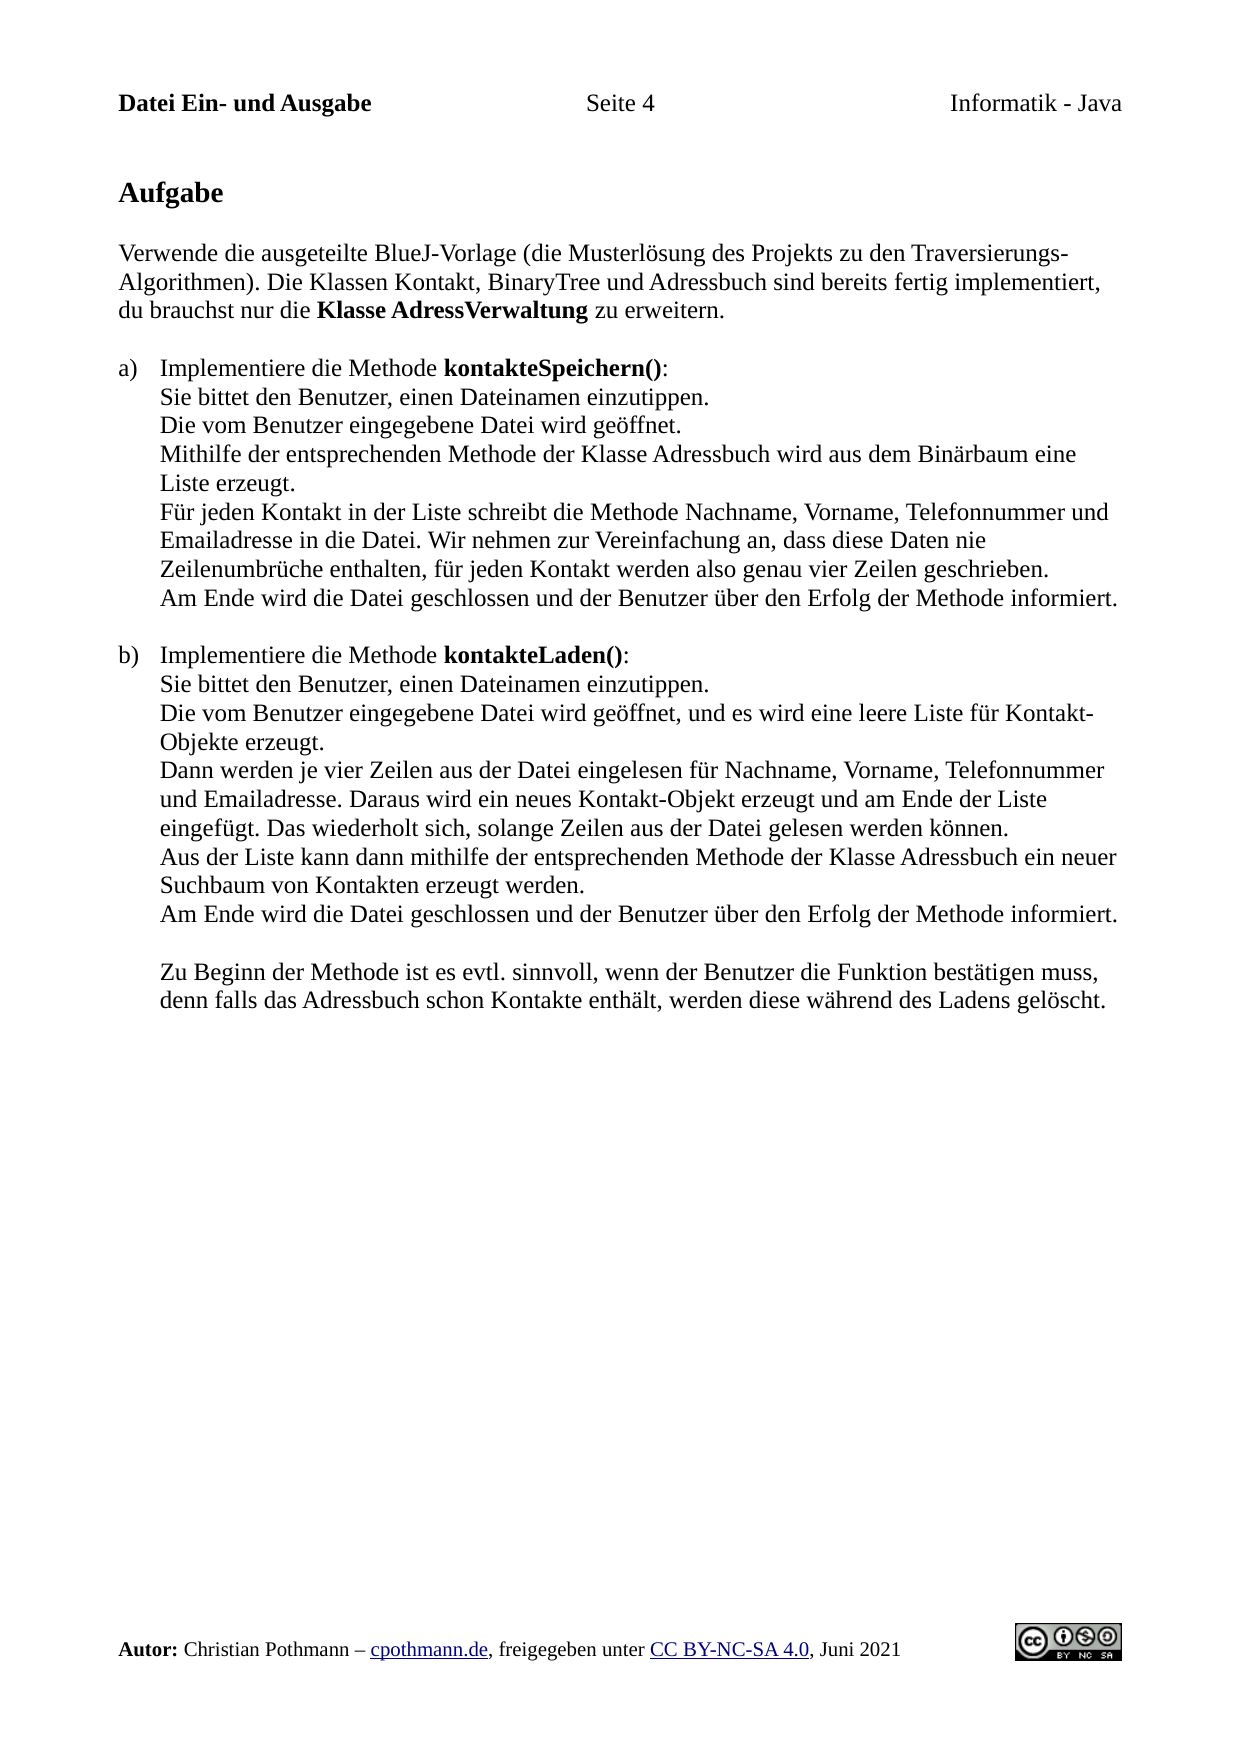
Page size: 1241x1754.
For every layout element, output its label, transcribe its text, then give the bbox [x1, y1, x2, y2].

text Autor: Christian Pothmann – cpothmann.de, freigegeben unter CC BY-NC-SA 4.0, Juni 2021 [118, 1637, 1015, 1661]
picture [1015, 1623, 1122, 1661]
text Verwende die ausgeteilte BlueJ-Vorlage (die Musterlösung des Projekts zu den Traversierungs-Algorithmen). Die Klassen Kontakt, BinaryTree und Adressbuch sind bereits fertig implementiert, du brauchst nur die Klasse AdressVerwaltung zu erweitern. [118, 238, 1122, 324]
text Aufgabe [118, 176, 1122, 209]
list Implementiere die Methode kontakteSpeichern(): Sie bittet den Benutzer, einen Dateinamen einzutippen. Die vom Benutzer eingegebene Datei wird geöffnet. Mithilfe der entsprechenden Methode der Klasse Adressbuch wird aus dem Binärbaum eine Liste erzeugt. Für jeden Kontakt in der Liste schreibt die Methode Nachname, Vorname, Telefonnummer und Emailadresse in die Datei. Wir nehmen zur Vereinfachung an, dass diese Daten nie Zeilenumbrüche enthalten, für jeden Kontakt werden also genau vier Zeilen geschrieben. Am Ende wird die Datei geschlossen und der Benutzer über den Erfolg der Methode informiert. [118, 353, 1122, 612]
list Implementiere die Methode kontakteLaden(): Sie bittet den Benutzer, einen Dateinamen einzutippen. Die vom Benutzer eingegebene Datei wird geöffnet, und es wird eine leere Liste für Kontakt-Objekte erzeugt. Dann werden je vier Zeilen aus der Datei eingelesen für Nachname, Vorname, Telefonnummer und Emailadresse. Daraus wird ein neues Kontakt-Objekt erzeugt und am Ende der Liste eingefügt. Das wiederholt sich, solange Zeilen aus der Datei gelesen werden können. Aus der Liste kann dann mithilfe der entsprechenden Methode der Klasse Adressbuch ein neuer Suchbaum von Kontakten erzeugt werden. Am Ende wird die Datei geschlossen und der Benutzer über den Erfolg der Methode informiert. Zu Beginn der Methode ist es evtl. sinnvoll, wenn der Benutzer die Funktion bestätigen muss, denn falls das Adressbuch schon Kontakte enthält, werden diese während des Ladens gelöscht. [118, 640, 1122, 1014]
